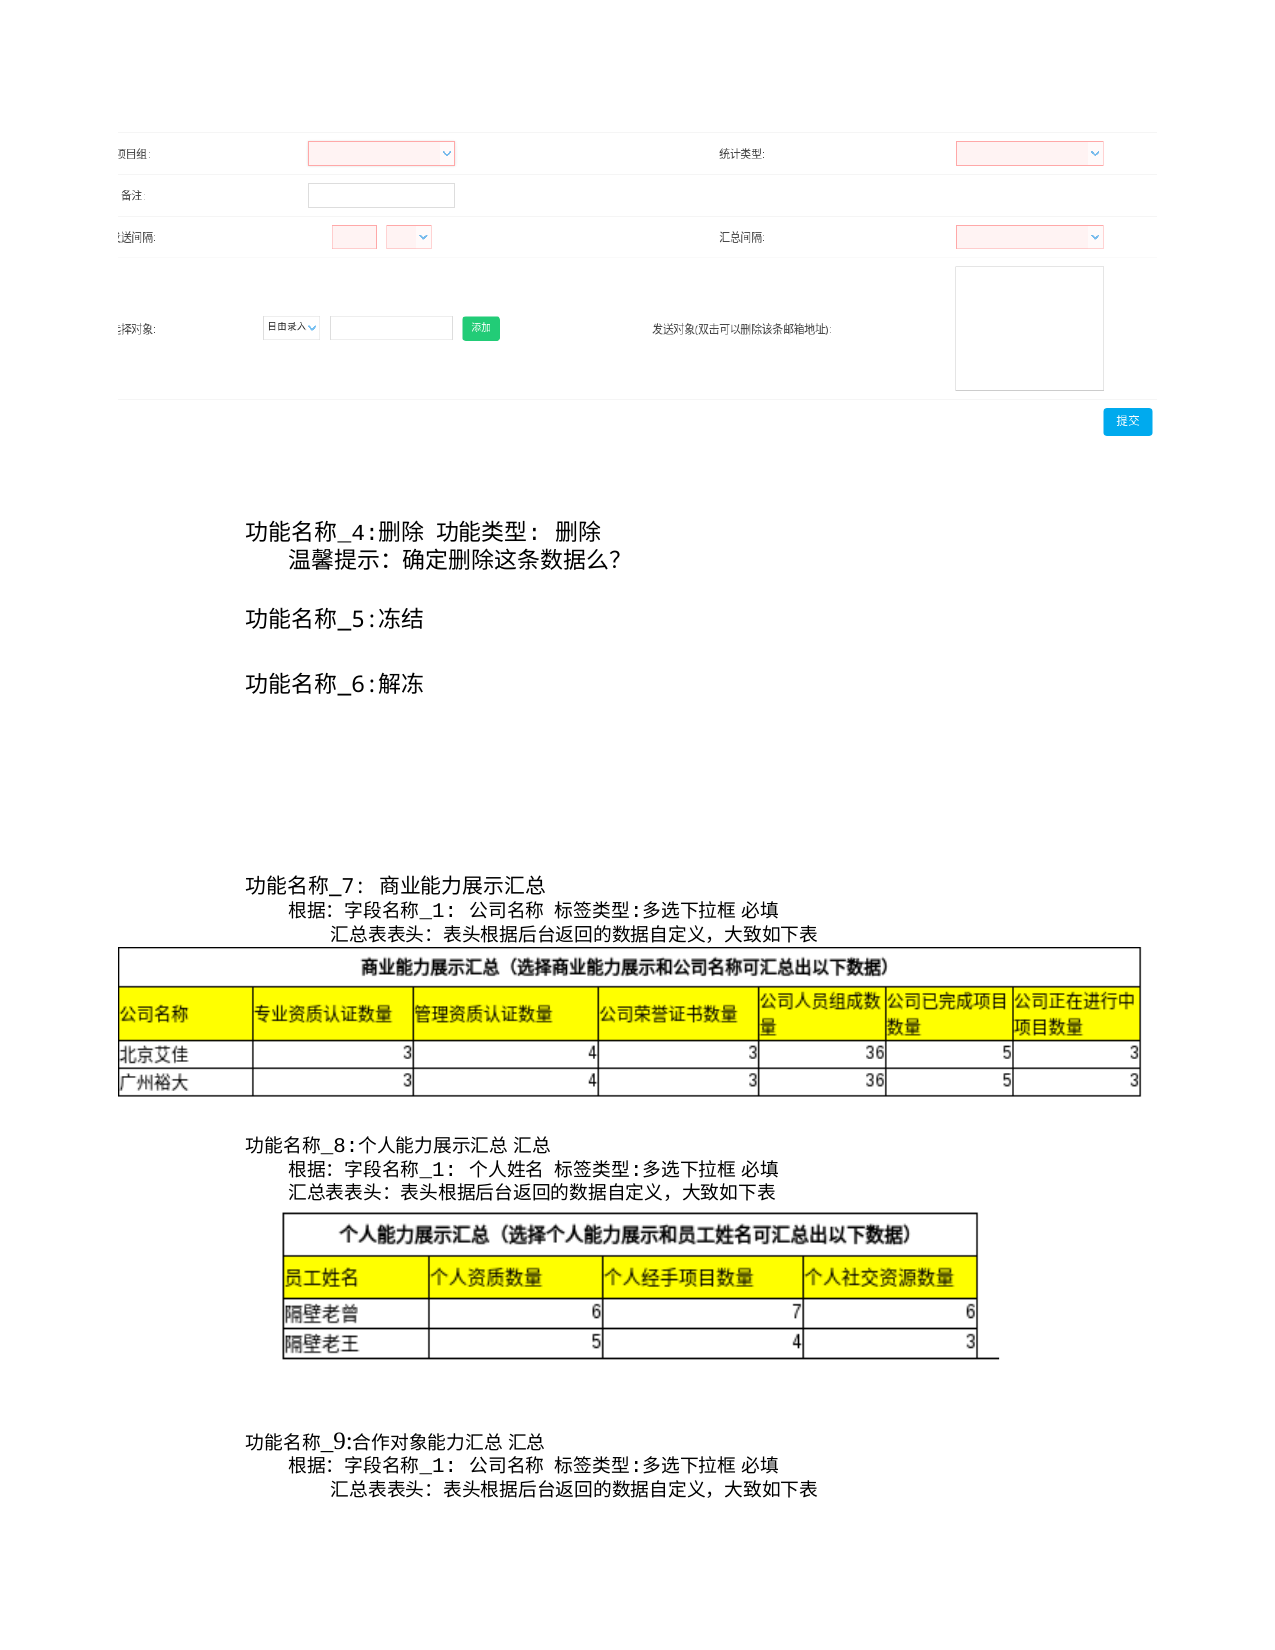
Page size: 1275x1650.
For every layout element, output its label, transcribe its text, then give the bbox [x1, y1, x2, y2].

text 根据：字段名称_1: 公司名称 标签类型:多选下拉框 必填 [118, 1454, 1157, 1478]
text 根据：字段名称_1: 公司名称 标签类型:多选下拉框 必填 [118, 900, 1157, 924]
text 功能名称_8:个人能力展示汇总 汇总 [118, 1130, 1157, 1158]
picture [118, 947, 1157, 1107]
text 汇总表表头：表头根据后台返回的数据自定义，大致如下表 [118, 1478, 1157, 1502]
text 温馨提示：确定删除这条数据么？ [118, 547, 1157, 575]
picture [275, 1206, 1000, 1369]
picture [118, 118, 1157, 443]
text 汇总表表头：表头根据后台返回的数据自定义，大致如下表 [118, 924, 1157, 947]
text 功能名称_5:冻结 [118, 601, 1157, 634]
text 功能名称_9:合作对象能力汇总 汇总 [118, 1426, 1157, 1454]
text 汇总表表头：表头根据后台返回的数据自定义，大致如下表 [118, 1182, 1157, 1206]
text 功能名称_7: 商业能力展示汇总 [118, 870, 1157, 900]
text 功能名称_4:删除 功能类型: 删除 [118, 513, 1157, 547]
text 功能名称_6:解冻 [118, 666, 1157, 699]
text 根据：字段名称_1: 个人姓名 标签类型:多选下拉框 必填 [118, 1158, 1157, 1182]
